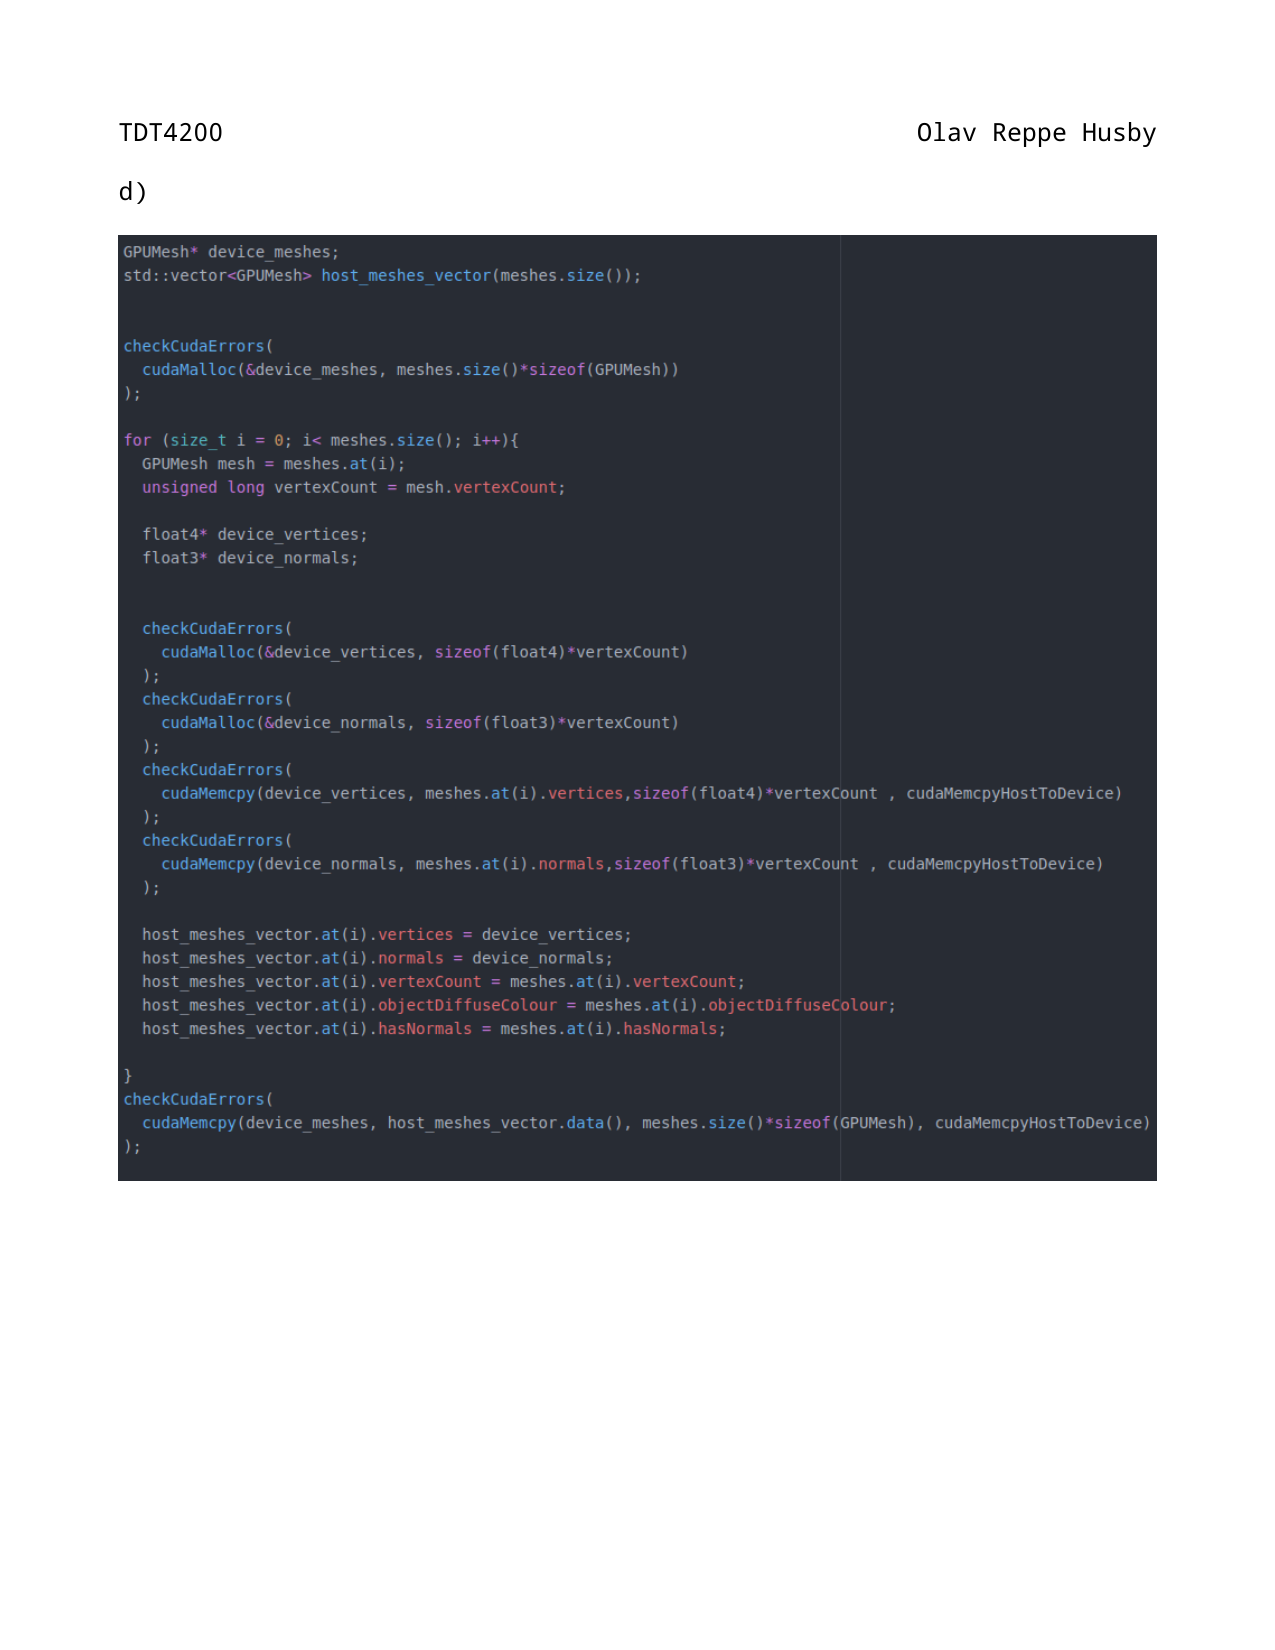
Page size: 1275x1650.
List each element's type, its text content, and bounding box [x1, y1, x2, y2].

text d) [118, 177, 1157, 206]
picture [118, 235, 1157, 1181]
